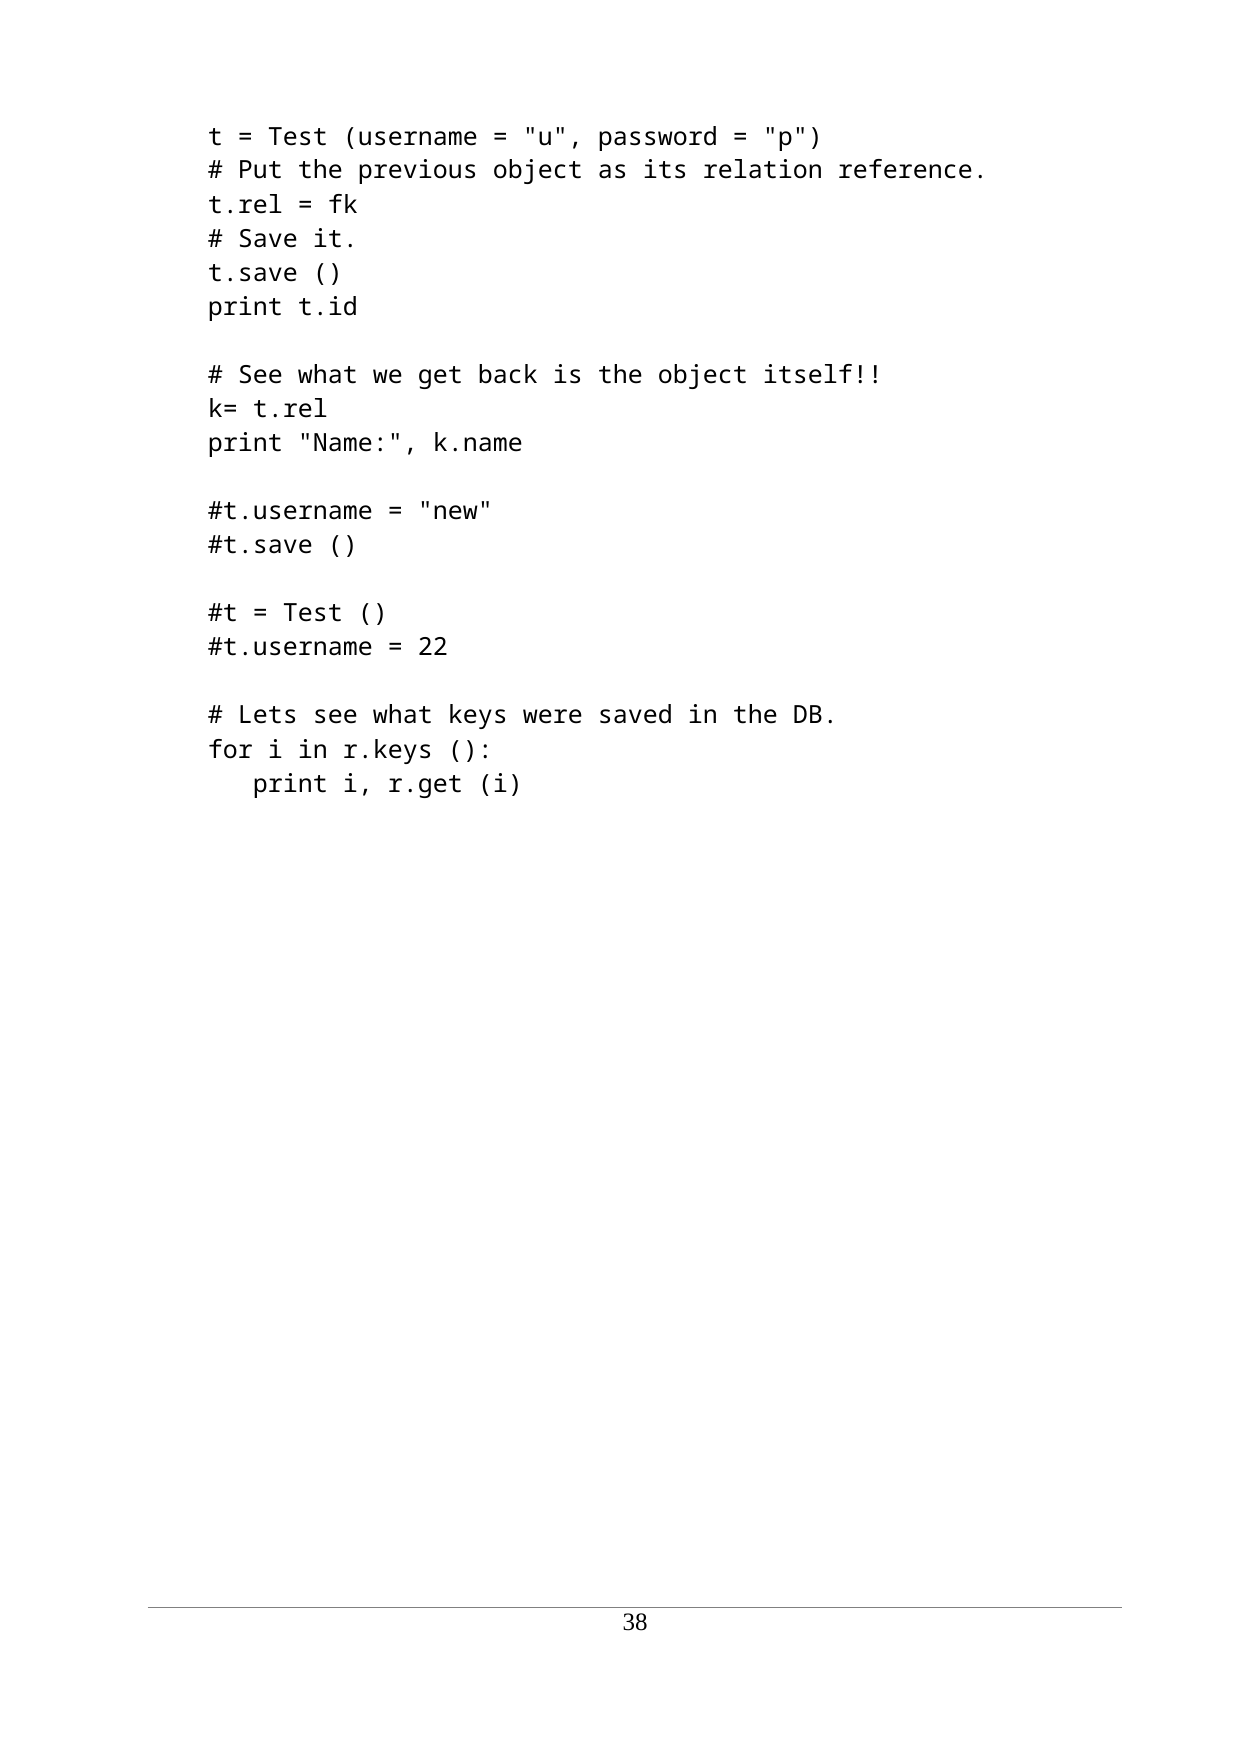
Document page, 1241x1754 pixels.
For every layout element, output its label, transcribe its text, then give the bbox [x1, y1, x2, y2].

text #t.save () [148, 527, 1122, 561]
text # Put the previous object as its relation reference. [148, 152, 1122, 186]
text print t.id [148, 288, 1122, 322]
text for i in r.keys (): [148, 731, 1122, 765]
text t.save () [148, 254, 1122, 288]
text #t = Test () [148, 595, 1122, 629]
text t = Test (username = "u", password = "p") [148, 118, 1122, 152]
text #t.username = 22 [148, 629, 1122, 663]
text k= t.rel [148, 391, 1122, 425]
text # Lets see what keys were saved in the DB. [148, 697, 1122, 731]
text # Save it. [148, 220, 1122, 254]
text print i, r.get (i) [148, 765, 1122, 799]
text # See what we get back is the object itself!! [148, 357, 1122, 391]
text t.rel = fk [148, 186, 1122, 220]
text print "Name:", k.name [148, 425, 1122, 459]
text #t.username = "new" [148, 493, 1122, 527]
